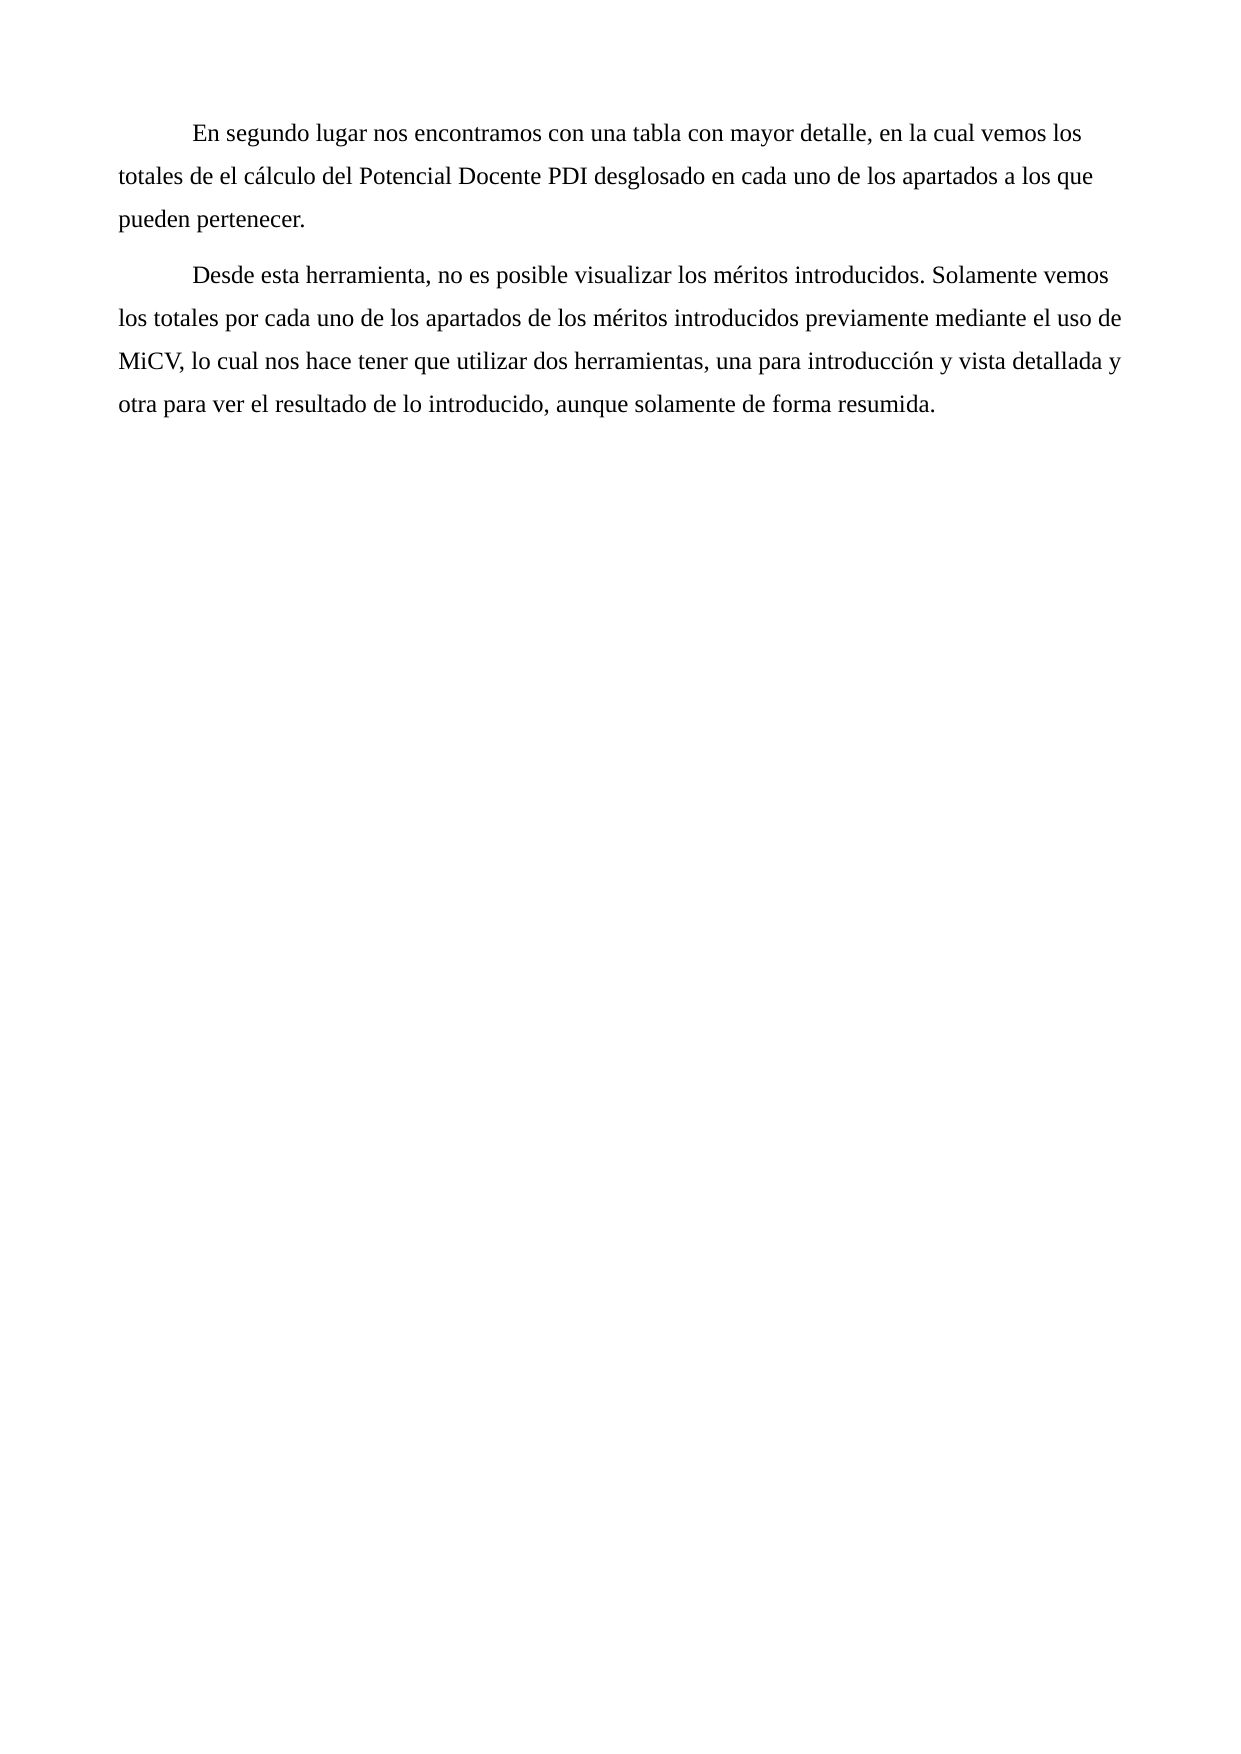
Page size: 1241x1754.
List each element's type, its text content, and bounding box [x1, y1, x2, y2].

text En segundo lugar nos encontramos con una tabla con mayor detalle, en la cual vemos los totales de el cálculo del Potencial Docente PDI desglosado en cada uno de los apartados a los que pueden pertenecer. [118, 118, 1122, 233]
text Desde esta herramienta, no es posible visualizar los méritos introducidos. Solamente vemos los totales por cada uno de los apartados de los méritos introducidos previamente mediante el uso de MiCV, lo cual nos hace tener que utilizar dos herramientas, una para introducción y vista detallada y otra para ver el resultado de lo introducido, aunque solamente de forma resumida. [118, 260, 1122, 418]
